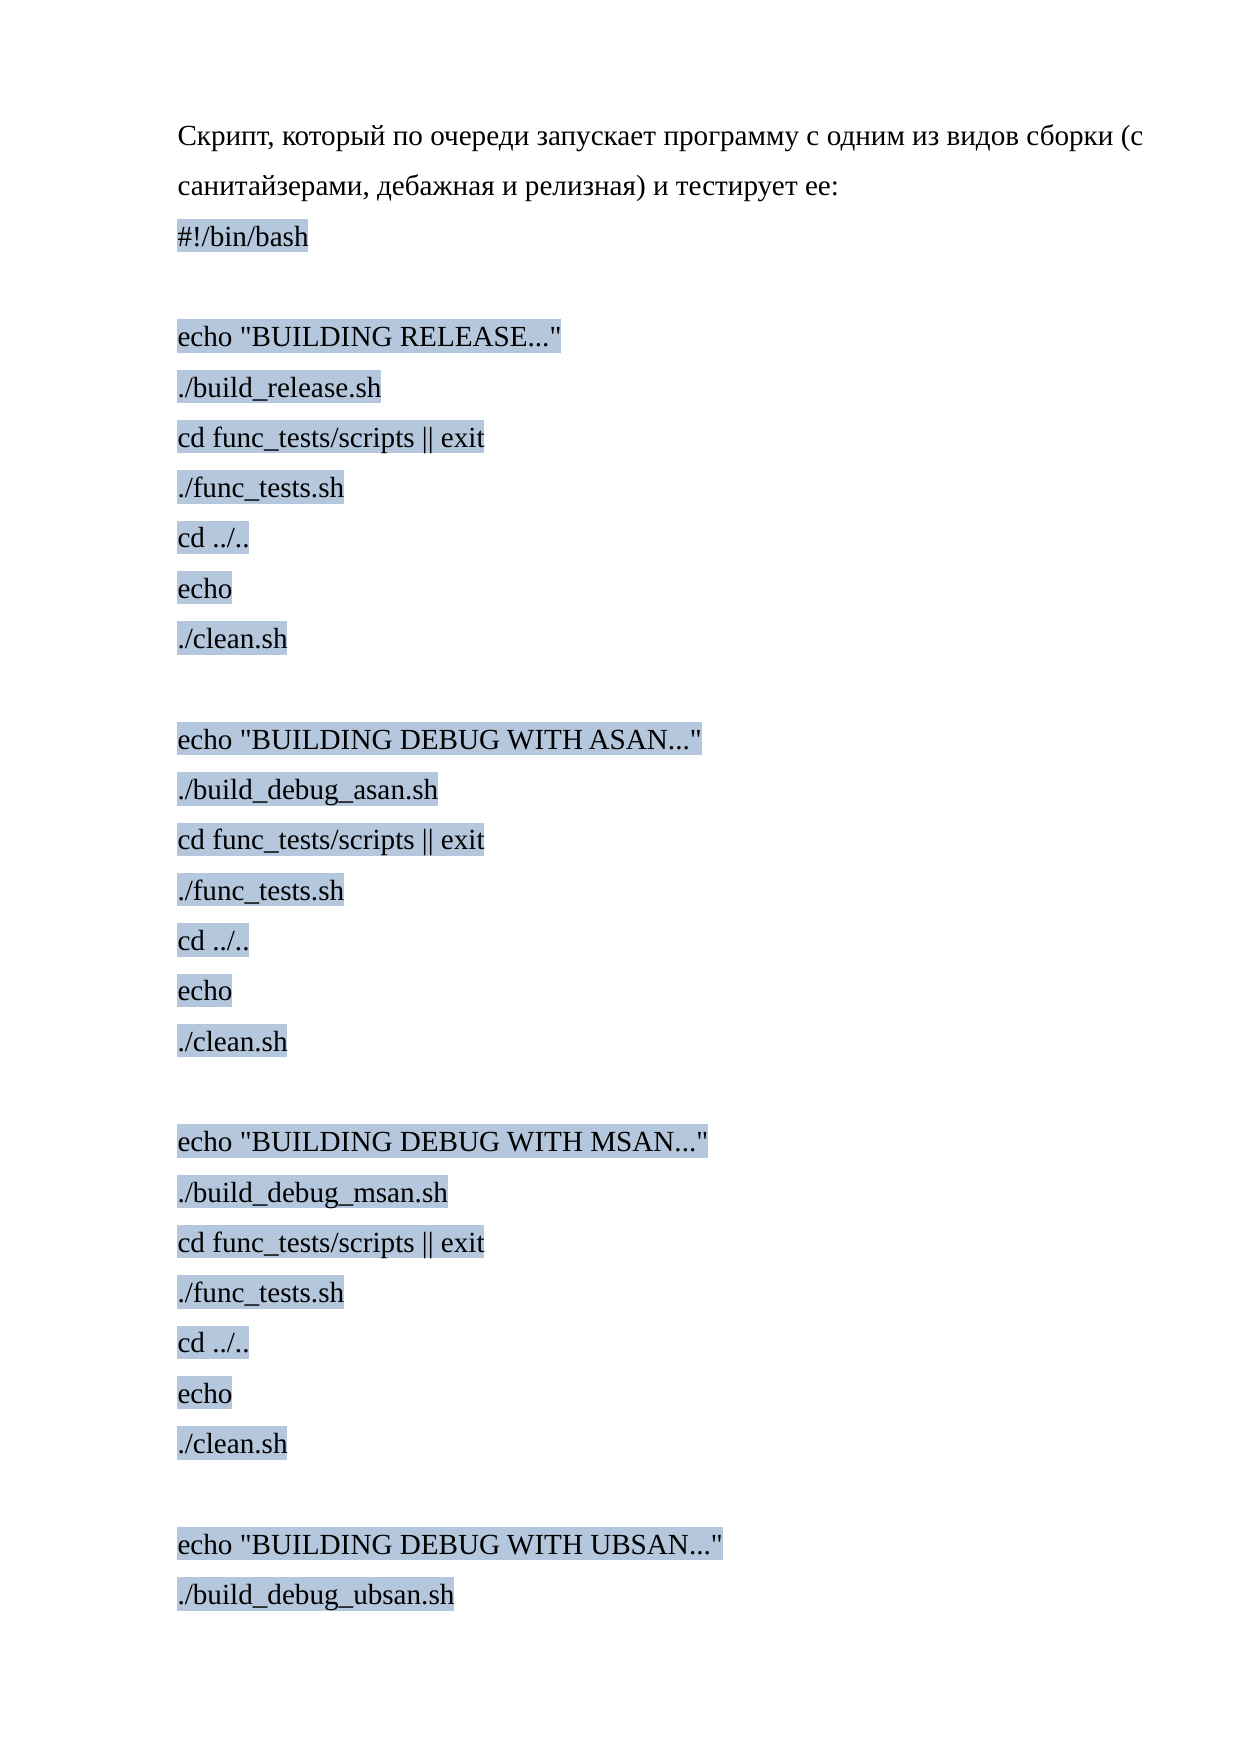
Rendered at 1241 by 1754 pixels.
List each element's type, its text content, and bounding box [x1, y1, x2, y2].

text echo [177, 571, 1181, 604]
text ./build_release.sh [177, 370, 1181, 403]
text cd ../.. [177, 1326, 1181, 1359]
text ./build_debug_asan.sh [177, 772, 1181, 806]
text ./clean.sh [177, 621, 1181, 655]
text echo "BUILDING DEBUG WITH MSAN..." [177, 1124, 1181, 1158]
text echo "BUILDING RELEASE..." [177, 319, 1181, 353]
text cd func_tests/scripts || exit [177, 822, 1181, 856]
text echo [177, 973, 1181, 1007]
text cd ../.. [177, 923, 1181, 957]
text #!/bin/bash [177, 219, 1181, 252]
text ./func_tests.sh [177, 873, 1181, 906]
text cd func_tests/scripts || exit [177, 1225, 1181, 1258]
text echo "BUILDING DEBUG WITH UBSAN..." [177, 1527, 1181, 1560]
text Скрипт, который по очереди запускает программу с одним из видов сборки (с санитайзерами, дебажная и релизная) и тестирует ее: [177, 118, 1181, 202]
text ./func_tests.sh [177, 470, 1181, 504]
text ./build_debug_ubsan.sh [177, 1577, 1181, 1611]
text cd ../.. [177, 521, 1181, 554]
text echo "BUILDING DEBUG WITH ASAN..." [177, 722, 1181, 755]
text echo [177, 1376, 1181, 1409]
text cd func_tests/scripts || exit [177, 420, 1181, 453]
text ./build_debug_msan.sh [177, 1175, 1181, 1208]
text ./clean.sh [177, 1426, 1181, 1460]
text ./func_tests.sh [177, 1275, 1181, 1309]
text ./clean.sh [177, 1024, 1181, 1057]
